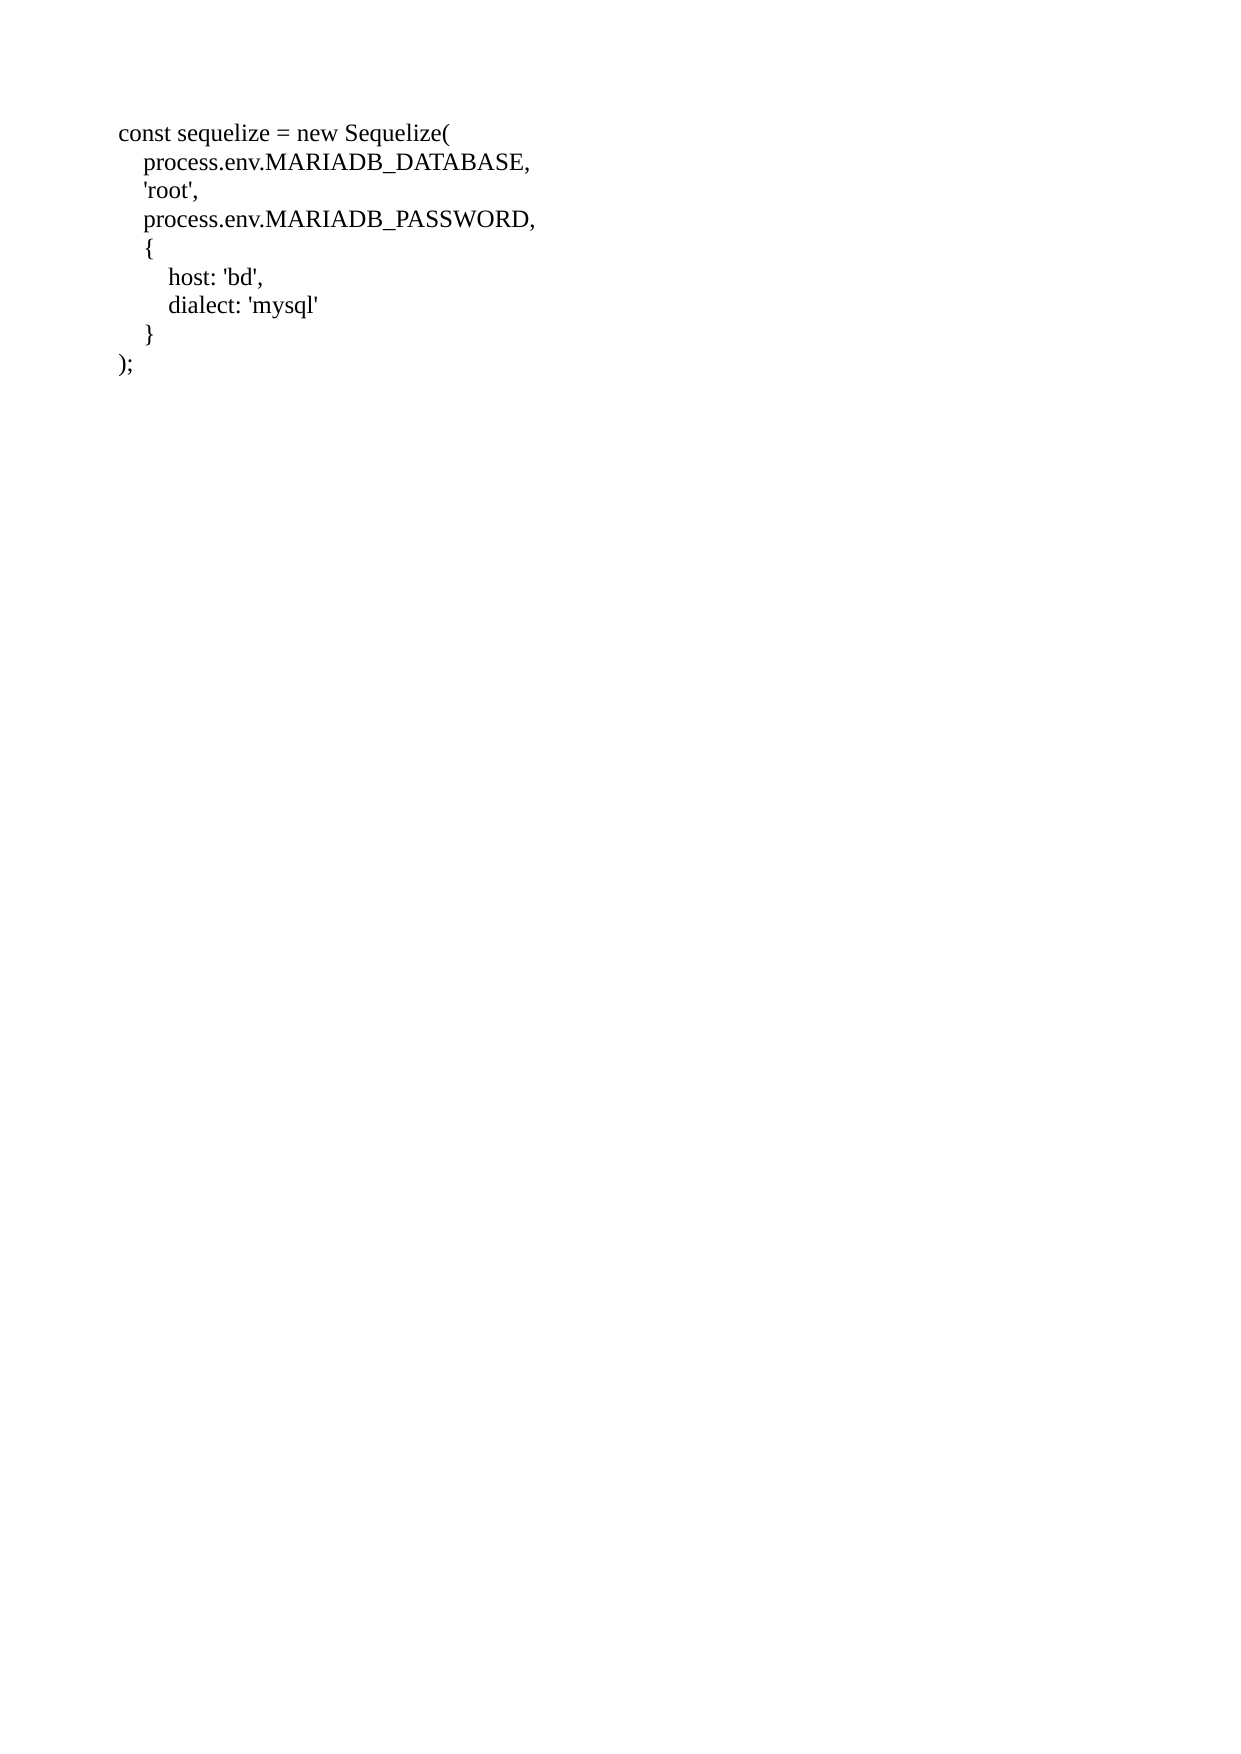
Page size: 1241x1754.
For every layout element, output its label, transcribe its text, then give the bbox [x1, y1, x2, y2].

text ); [118, 348, 1122, 406]
text { [118, 233, 1122, 262]
text const sequelize = new Sequelize( [118, 118, 1122, 147]
text 'root', [118, 176, 1122, 204]
text process.env.MARIADB_PASSWORD, [118, 204, 1122, 233]
text host: 'bd', [118, 262, 1122, 291]
text process.env.MARIADB_DATABASE, [118, 147, 1122, 176]
text } [118, 319, 1122, 348]
text dialect: 'mysql' [118, 291, 1122, 319]
